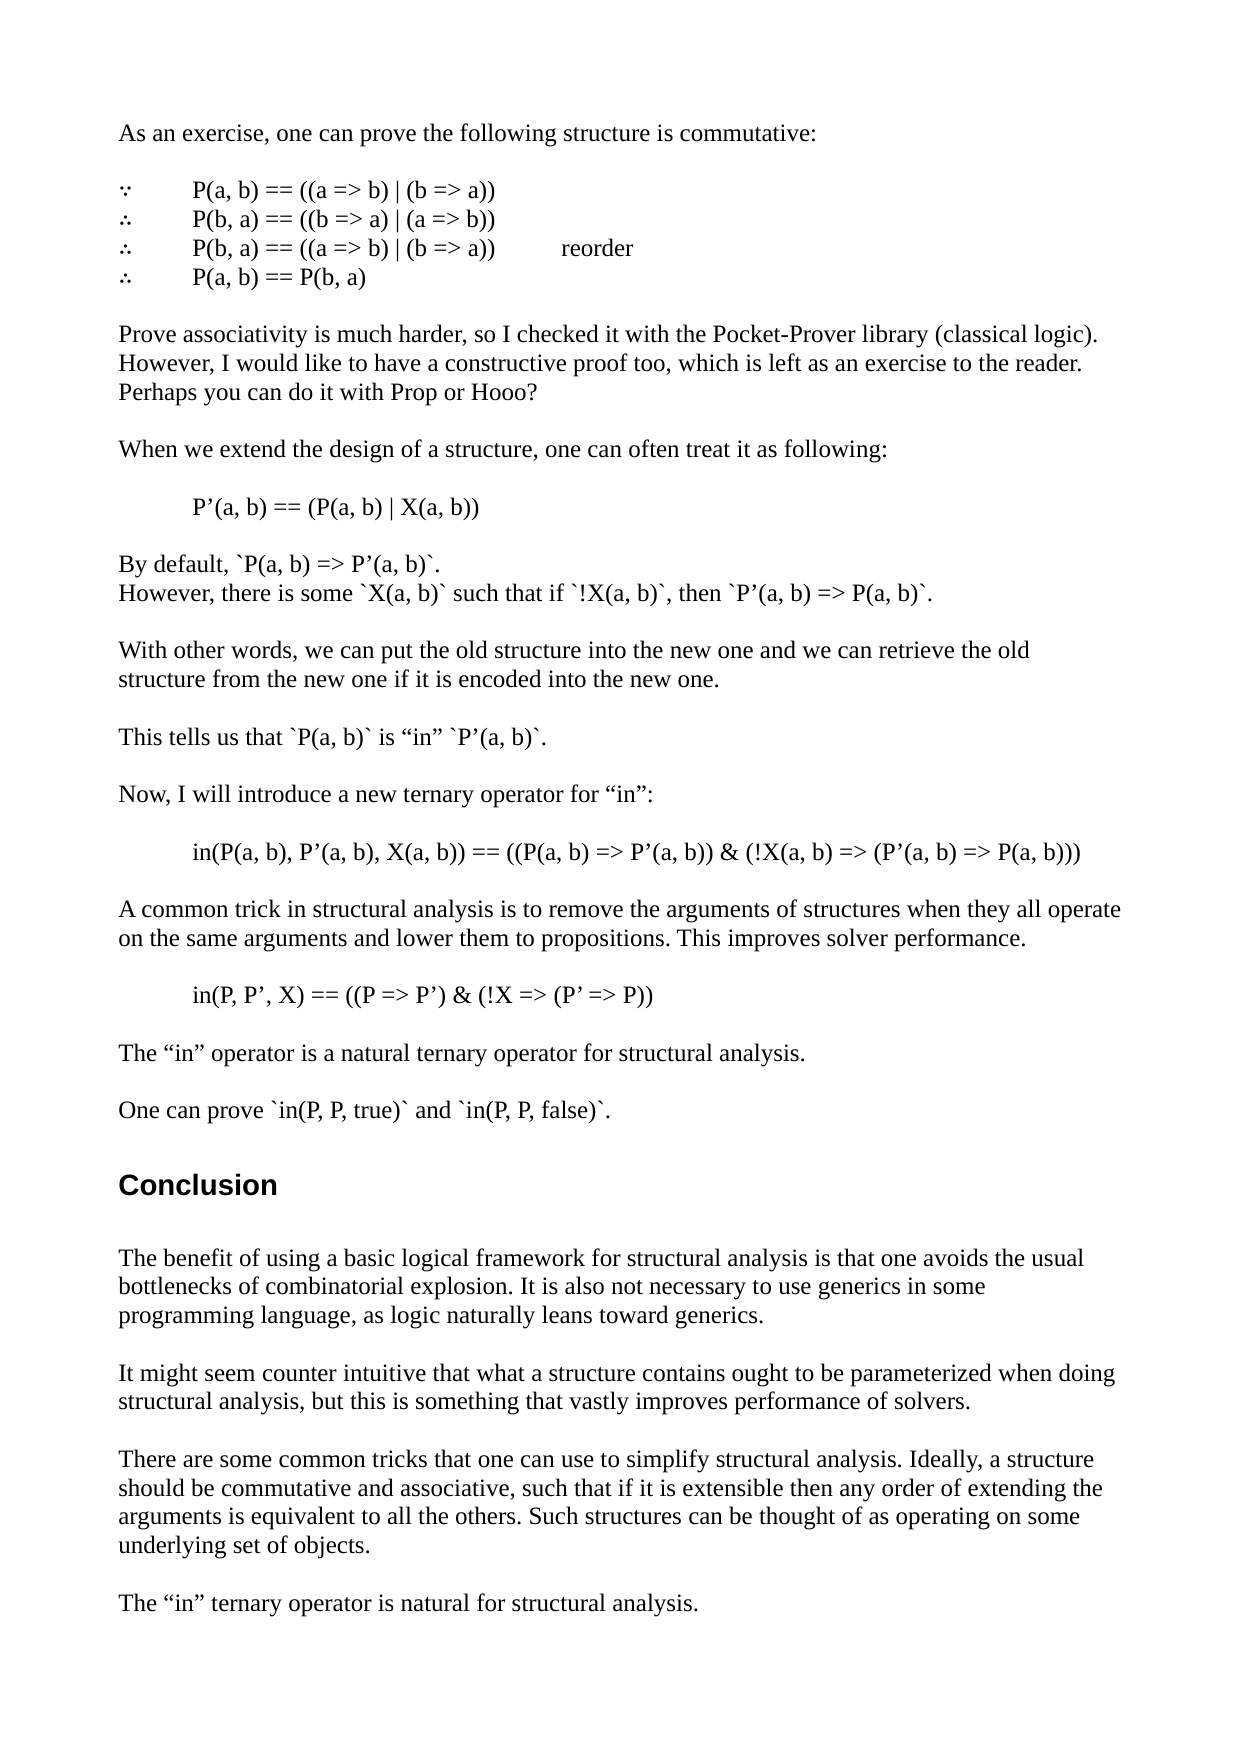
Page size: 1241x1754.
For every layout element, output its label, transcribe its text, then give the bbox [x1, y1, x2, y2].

text Now, I will introduce a new ternary operator for “in”: [118, 779, 1122, 808]
text ∴ P(a, b) == P(b, a) [118, 262, 1122, 291]
text One can prove `in(P, P, true)` and `in(P, P, false)`. [118, 1096, 1122, 1124]
text in(P, P’, X) == ((P => P’) & (!X => (P’ => P)) [118, 981, 1122, 1009]
text in(P(a, b), P’(a, b), X(a, b)) == ((P(a, b) => P’(a, b)) & (!X(a, b) => (P’(a, b) => P(a, b))) [118, 837, 1122, 866]
text With other words, we can put the old structure into the new one and we can retrieve the old structure from the new one if it is encoded into the new one. [118, 636, 1122, 693]
text ∴ P(b, a) == ((b => a) | (a => b)) [118, 204, 1122, 233]
text The “in” ternary operator is natural for structural analysis. [118, 1588, 1122, 1616]
text There are some common tricks that one can use to simplify structural analysis. Ideally, a structure should be commutative and associative, such that if it is extensible then any order of extending the arguments is equivalent to all the others. Such structures can be thought of as operating on some underlying set of objects. [118, 1444, 1122, 1559]
text However, I would like to have a constructive proof too, which is left as an exercise to the reader. [118, 348, 1122, 377]
text However, there is some `X(a, b)` such that if `!X(a, b)`, then `P’(a, b) => P(a, b)`. [118, 578, 1122, 607]
text ∴ P(b, a) == ((a => b) | (b => a)) reorder [118, 233, 1122, 262]
text It might seem counter intuitive that what a structure contains ought to be parameterized when doing structural analysis, but this is something that vastly improves performance of solvers. [118, 1358, 1122, 1415]
text By default, `P(a, b) => P’(a, b)`. [118, 549, 1122, 578]
text A common trick in structural analysis is to remove the arguments of structures when they all operate on the same arguments and lower them to propositions. This improves solver performance. [118, 894, 1122, 952]
subtitle Conclusion [118, 1168, 1122, 1201]
text This tells us that `P(a, b)` is “in” `P’(a, b)`. [118, 722, 1122, 751]
text As an exercise, one can prove the following structure is commutative: [118, 118, 1122, 147]
text The benefit of using a basic logical framework for structural analysis is that one avoids the usual bottlenecks of combinatorial explosion. It is also not necessary to use generics in some programming language, as logic naturally leans toward generics. [118, 1243, 1122, 1329]
text P’(a, b) == (P(a, b) | X(a, b)) [118, 492, 1122, 521]
text The “in” operator is a natural ternary operator for structural analysis. [118, 1038, 1122, 1067]
text When we extend the design of a structure, one can often treat it as following: [118, 434, 1122, 463]
text Prove associativity is much harder, so I checked it with the Pocket-Prover library (classical logic). [118, 319, 1122, 348]
text Perhaps you can do it with Prop or Hooo? [118, 377, 1122, 406]
text ∵ P(a, b) == ((a => b) | (b => a)) [118, 176, 1122, 204]
